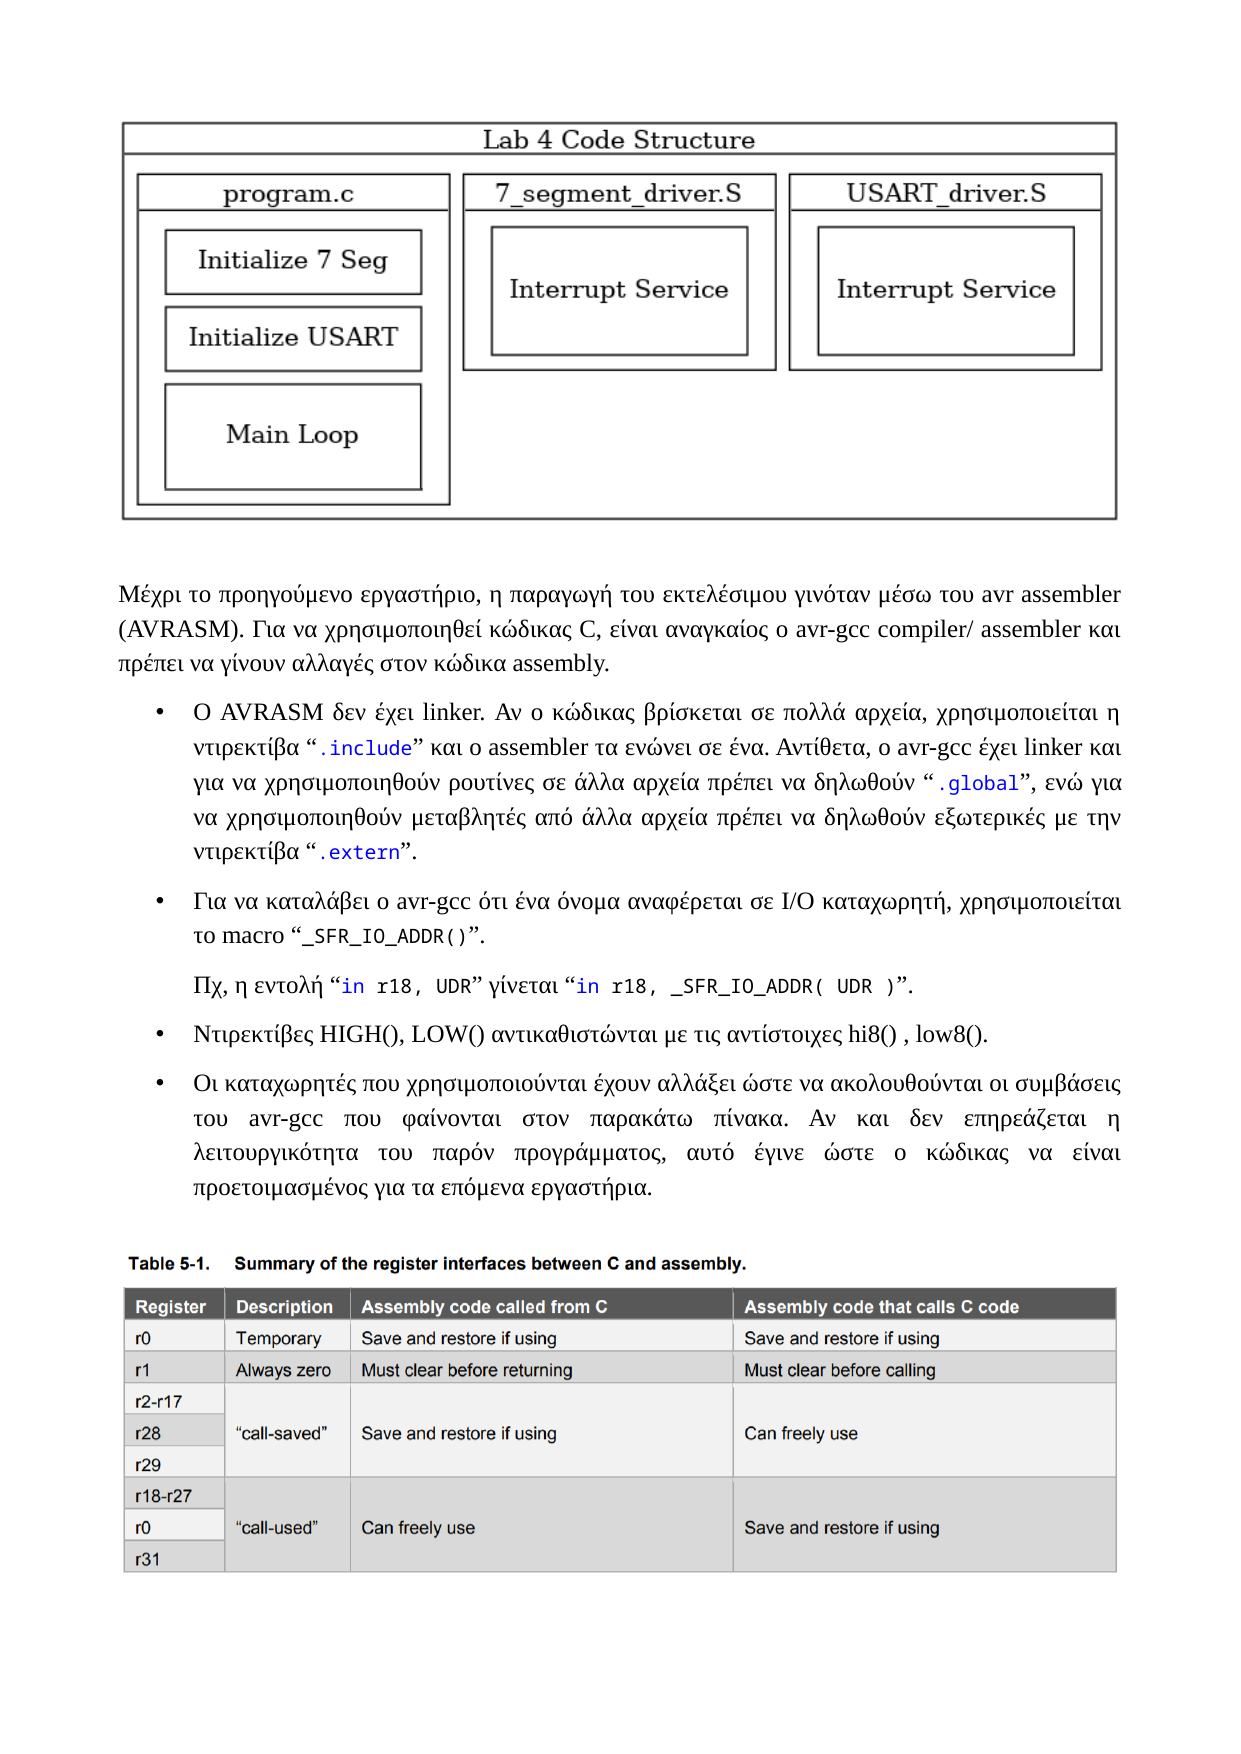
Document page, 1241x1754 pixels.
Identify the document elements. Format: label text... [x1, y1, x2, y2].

list Οι καταχωρητές που χρησιμοποιούνται έχουν αλλάξει ώστε να ακολουθούνται οι συμβάσεις του avr-gcc που φαίνονται στον παρακάτω πίνακα. Αν και δεν επηρεάζεται η λειτουργικότητα του παρόν προγράμματος, αυτό έγινε ώστε ο κώδικας να είναι προετοιμασμένος για τα επόμενα εργαστήρια. [156, 1068, 1122, 1201]
list Για να καταλάβει ο avr-gcc ότι ένα όνομα αναφέρεται σε I/O καταχωρητή, χρησιμοποιείται το macro “_SFR_IO_ADDR()”. [156, 886, 1122, 949]
picture [118, 118, 1123, 531]
list Ντιρεκτίβες HIGH(), LOW() αντικαθιστώνται με τις αντίστοιχες hi8() , low8(). [156, 1019, 1122, 1048]
list Πχ, η εντολή “in r18, UDR” γίνεται “in r18, _SFR_IO_ADDR( UDR )”. [156, 970, 1122, 999]
text Μέχρι το προηγούμενο εργαστήριο, η παραγωγή του εκτελέσιμου γινόταν μέσω του avr assembler (AVRASM). Για να χρησιμοποιηθεί κώδικας C, είναι αναγκαίος ο avr-gcc compiler/ assembler και πρέπει να γίνουν αλλαγές στον κώδικα assembly. [118, 579, 1122, 677]
picture [118, 1249, 1123, 1577]
list Ο AVRASM δεν έχει linker. Αν ο κώδικας βρίσκεται σε πολλά αρχεία, χρησιμοποιείται η ντιρεκτίβα “.include” και ο assembler τα ενώνει σε ένα. Αντίθετα, ο avr-gcc έχει linker και για να χρησιμοποιηθούν ρουτίνες σε άλλα αρχεία πρέπει να δηλωθούν “.global”, ενώ για να χρησιμοποιηθούν μεταβλητές από άλλα αρχεία πρέπει να δηλωθούν εξωτερικές με την ντιρεκτίβα “.extern”. [156, 697, 1122, 865]
